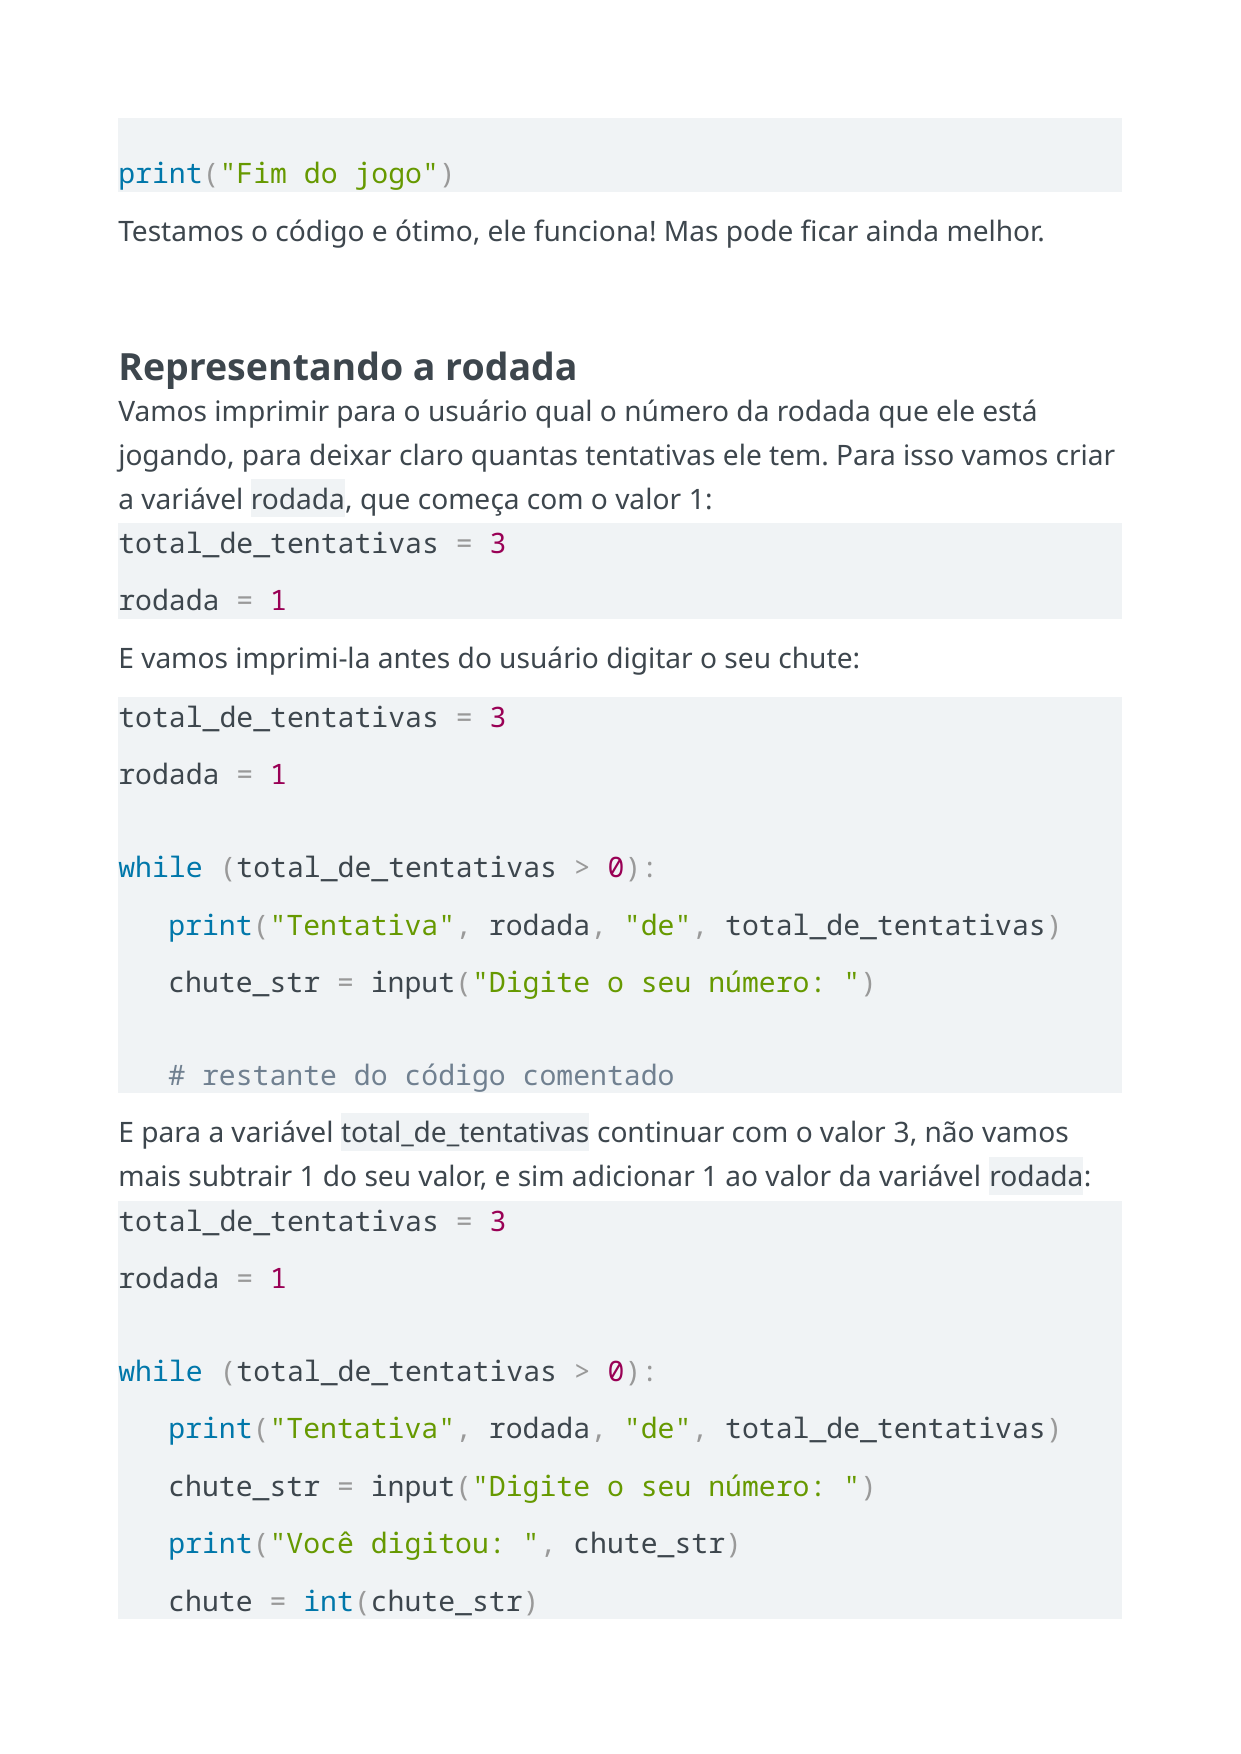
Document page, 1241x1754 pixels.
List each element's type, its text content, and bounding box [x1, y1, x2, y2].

text chute = int(chute_str) [118, 1581, 1122, 1619]
text print("Você digitou: ", chute_str) [118, 1524, 1122, 1562]
text while (total_de_tentativas > 0): [118, 1351, 1122, 1389]
text total_de_tentativas = 3 [118, 523, 1122, 562]
text print("Tentativa", rodada, "de", total_de_tentativas) [118, 905, 1122, 943]
subtitle Representando a rodada [118, 340, 1122, 391]
text chute_str = input("Digite o seu número: ") [118, 1466, 1122, 1504]
text Vamos imprimir para o usuário qual o número da rodada que ele está jogando, para deixar claro quantas tentativas ele tem. Para isso vamos criar a variável rodada, que começa com o valor 1: [118, 391, 1122, 517]
text total_de_tentativas = 3 [118, 697, 1122, 735]
text while (total_de_tentativas > 0): [118, 847, 1122, 886]
text rodada = 1 [118, 754, 1122, 793]
text Testamos o código e ótimo, ele funciona! Mas pode ficar ainda melhor. [118, 211, 1122, 249]
text rodada = 1 [118, 581, 1122, 619]
text # restante do código comentado [118, 1055, 1122, 1093]
text E vamos imprimi-la antes do usuário digitar o seu chute: [118, 638, 1122, 677]
text E para a variável total_de_tentativas continuar com o valor 3, não vamos mais subtrair 1 do seu valor, e sim adicionar 1 ao valor da variável rodada: [118, 1113, 1122, 1195]
text print("Tentativa", rodada, "de", total_de_tentativas) [118, 1409, 1122, 1447]
text rodada = 1 [118, 1258, 1122, 1297]
text total_de_tentativas = 3 [118, 1201, 1122, 1239]
text print("Fim do jogo") [118, 153, 1122, 192]
text chute_str = input("Digite o seu número: ") [118, 962, 1122, 1001]
